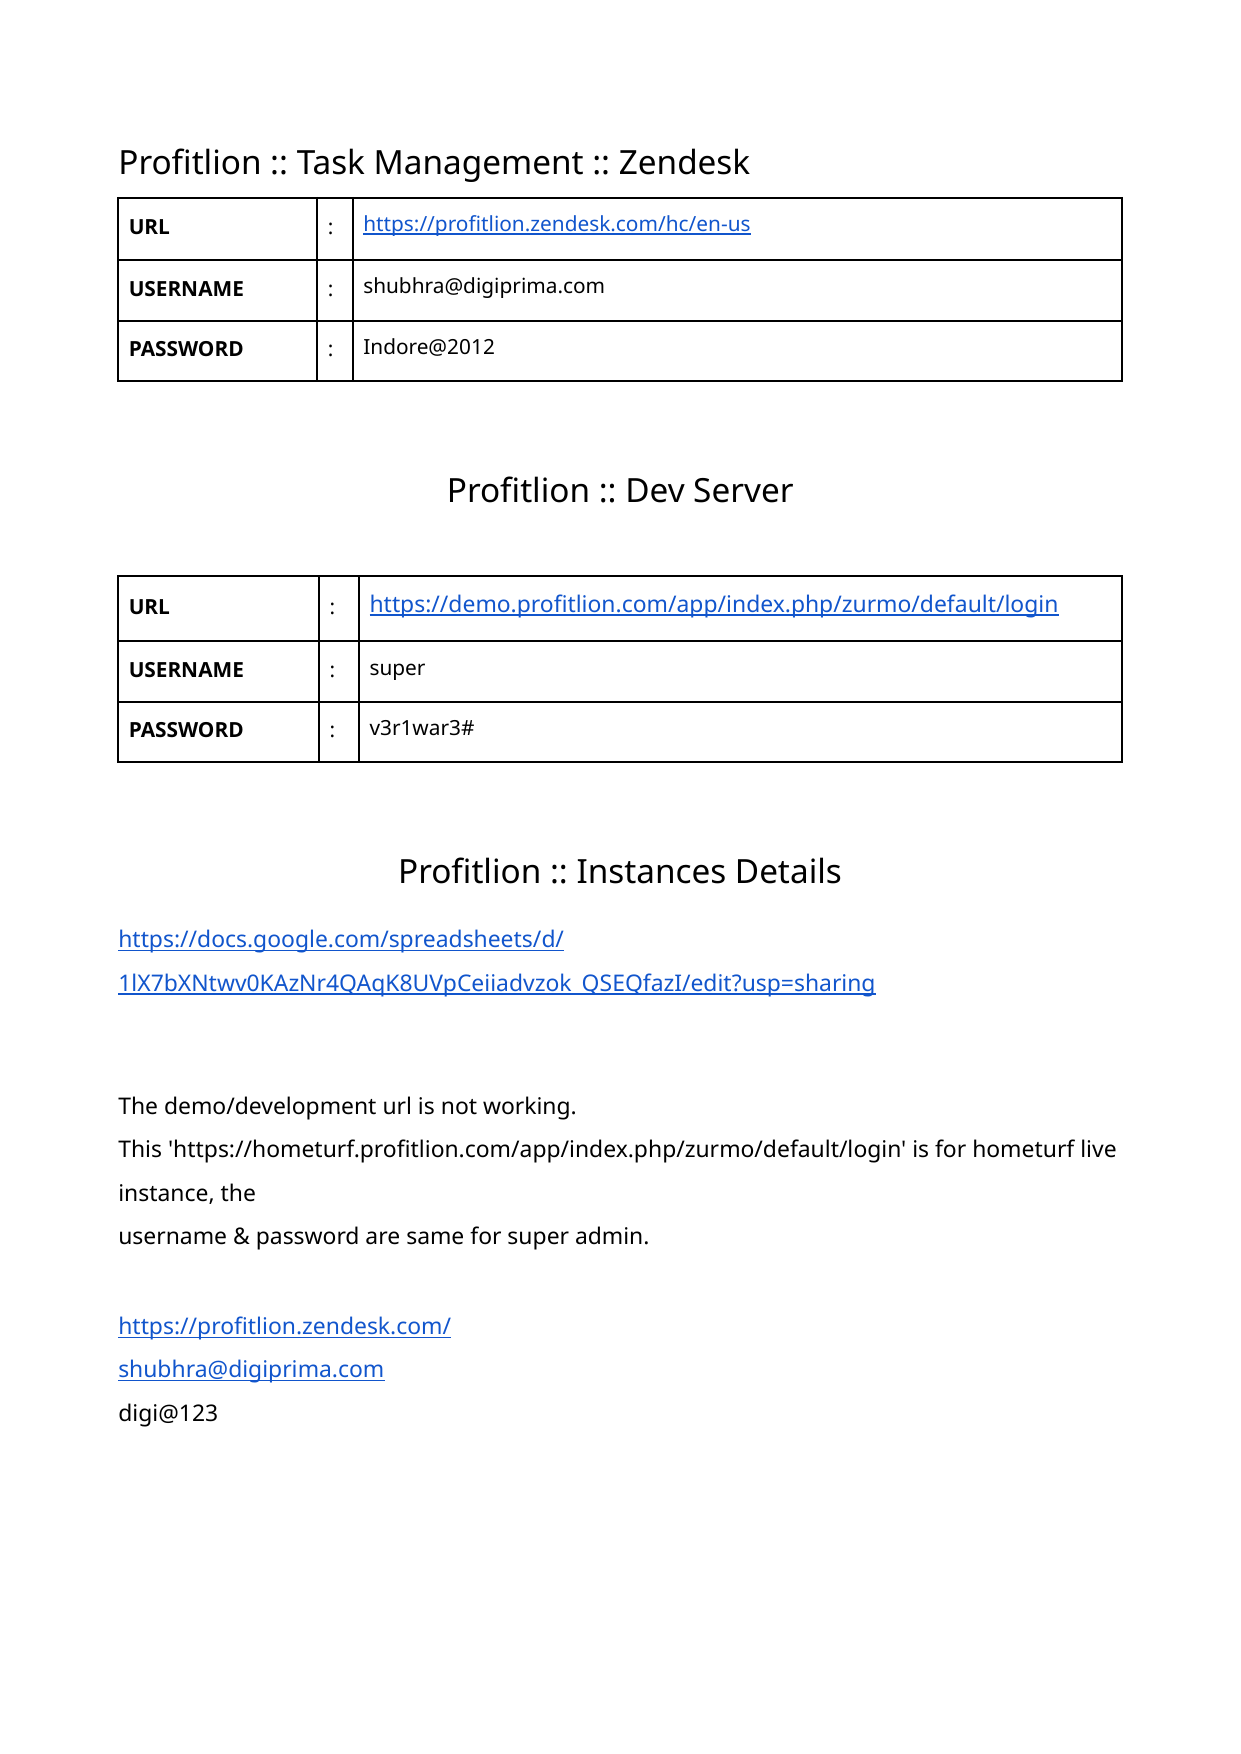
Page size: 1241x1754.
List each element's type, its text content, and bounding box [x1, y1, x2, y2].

table_cell shubhra@digiprima.com [354, 261, 1121, 319]
text This 'https://hometurf.profitlion.com/app/index.php/zurmo/default/login' is for hometurf live instance, the [118, 1133, 1122, 1208]
subtitle Profitlion :: Instances Details [118, 848, 1122, 894]
table_header https://profitlion.zendesk.com/hc/en-us [354, 199, 1121, 259]
table_header URL [119, 199, 316, 259]
text https://docs.google.com/spreadsheets/d/1lX7bXNtwv0KAzNr4QAqK8UVpCeiiadvzok_QSEQfazI/edit?usp=sharing [118, 923, 1122, 998]
table_header : [320, 577, 358, 640]
text shubhra@digiprima.com [118, 1353, 1122, 1385]
table_cell USERNAME [119, 261, 316, 319]
table_header URL [119, 577, 318, 640]
subtitle Profitlion :: Task Management :: Zendesk [118, 139, 1122, 184]
table_header : [318, 199, 352, 259]
table_header https://demo.profitlion.com/app/index.php/zurmo/default/login [360, 577, 1121, 640]
table_cell v3r1war3# [360, 703, 1121, 761]
table_cell USERNAME [119, 642, 318, 701]
subtitle Profitlion :: Dev Server [118, 467, 1122, 512]
table_cell : [318, 322, 352, 380]
table_cell super [360, 642, 1121, 701]
table_cell Indore@2012 [354, 322, 1121, 380]
table_cell PASSWORD [119, 703, 318, 761]
table_cell : [320, 703, 358, 761]
text https://profitlion.zendesk.com/ [118, 1310, 1122, 1342]
table_cell : [318, 261, 352, 319]
text digi@123 [118, 1397, 1122, 1428]
text username & password are same for super admin. [118, 1219, 1122, 1251]
table_cell PASSWORD [119, 322, 316, 380]
text The demo/development url is not working. [118, 1090, 1122, 1121]
table_cell : [320, 642, 358, 701]
